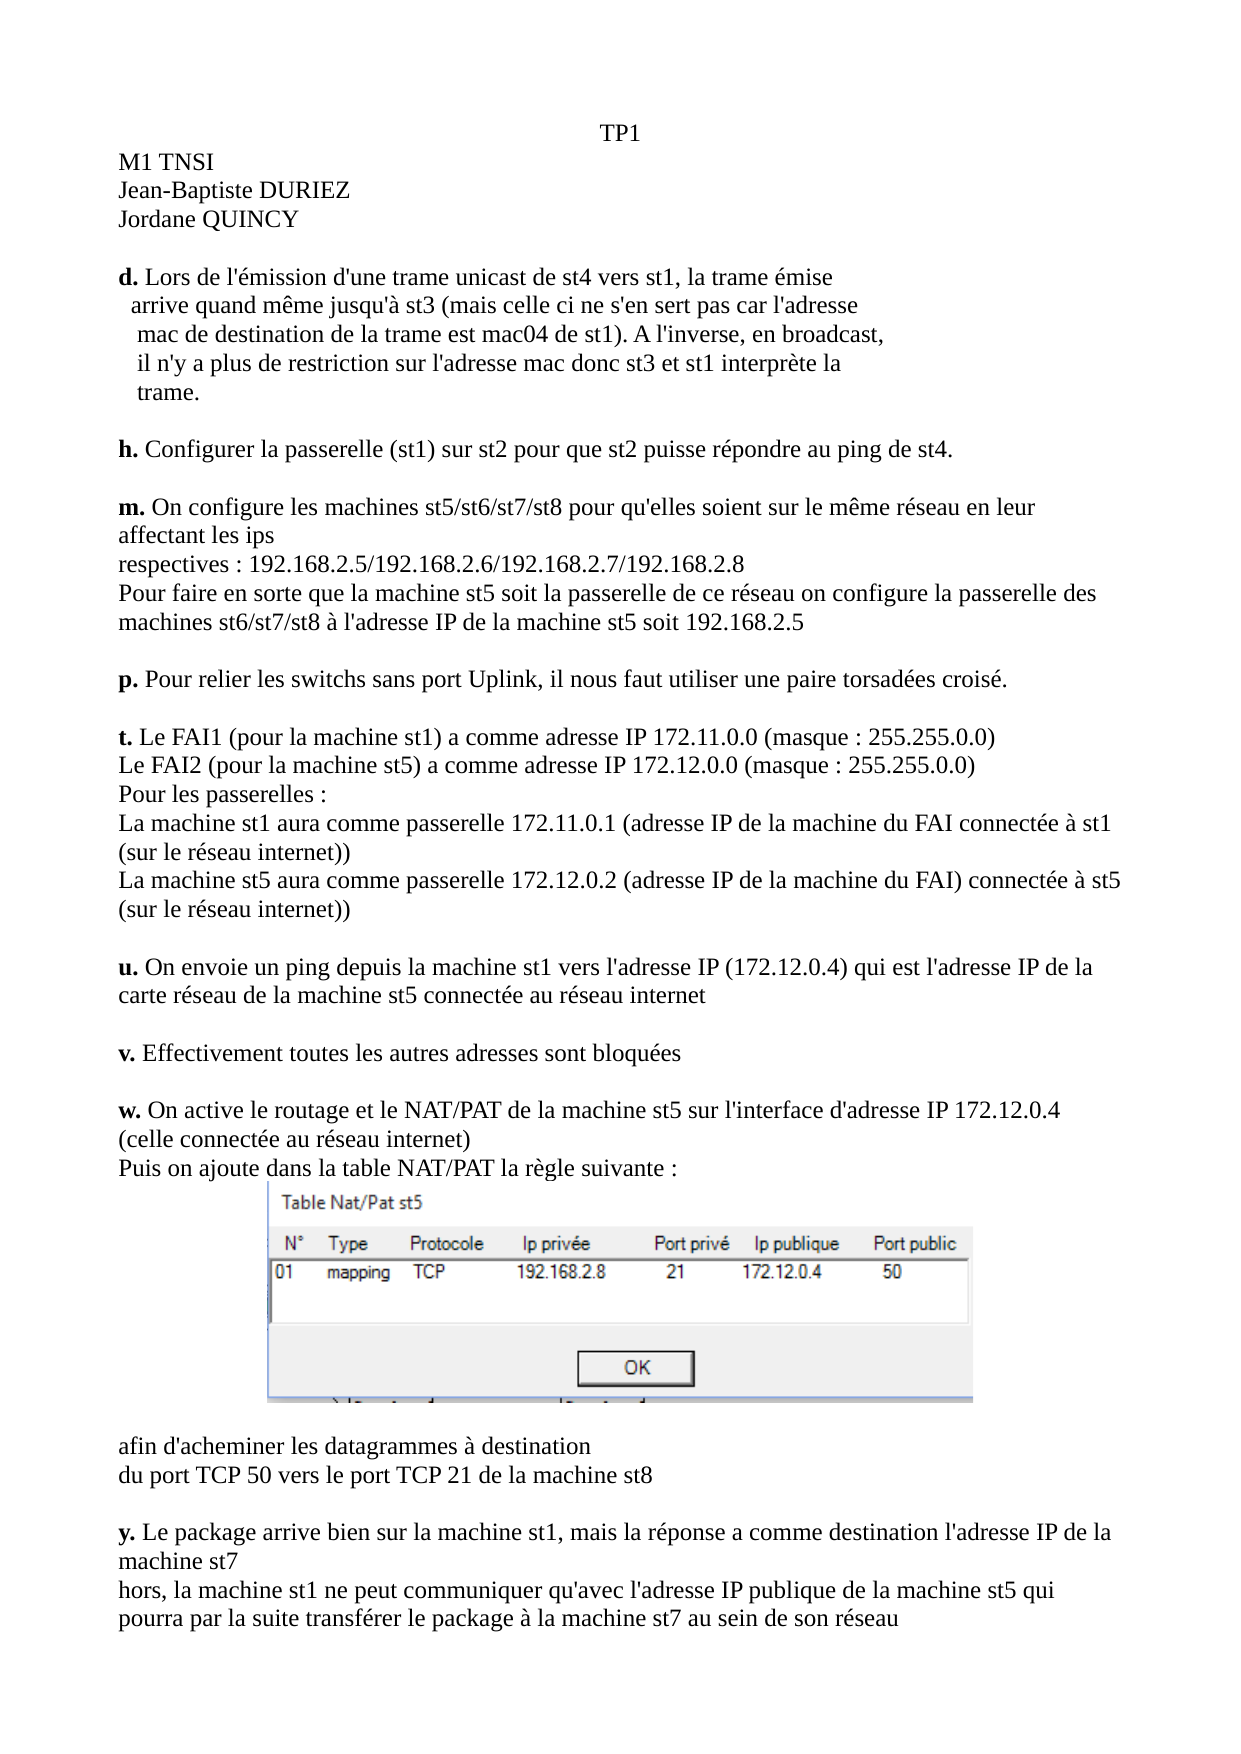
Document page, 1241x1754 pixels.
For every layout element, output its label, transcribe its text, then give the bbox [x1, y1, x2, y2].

text Pour faire en sorte que la machine st5 soit la passerelle de ce réseau on configure la passerelle des machines st6/st7/st8 à l'adresse IP de la machine st5 soit 192.168.2.5 [118, 578, 1122, 636]
text TP1 [118, 118, 1122, 147]
text u. On envoie un ping depuis la machine st1 vers l'adresse IP (172.12.0.4) qui est l'adresse IP de la carte réseau de la machine st5 connectée au réseau internet [118, 952, 1122, 1009]
text w. On active le routage et le NAT/PAT de la machine st5 sur l'interface d'adresse IP 172.12.0.4 (celle connectée au réseau internet) [118, 1096, 1122, 1153]
text d. Lors de l'émission d'une trame unicast de st4 vers st1, la trame émise [118, 262, 1122, 291]
text p. Pour relier les switchs sans port Uplink, il nous faut utiliser une paire torsadées croisé. [118, 664, 1122, 693]
text y. Le package arrive bien sur la machine st1, mais la réponse a comme destination l'adresse IP de la machine st7 [118, 1517, 1122, 1575]
text du port TCP 50 vers le port TCP 21 de la machine st8 [118, 1460, 1122, 1488]
text Puis on ajoute dans la table NAT/PAT la règle suivante : [118, 1153, 1122, 1182]
text m. On configure les machines st5/st6/st7/st8 pour qu'elles soient sur le même réseau en leur affectant les ips [118, 492, 1122, 549]
text Pour les passerelles : [118, 779, 1122, 808]
text La machine st1 aura comme passerelle 172.11.0.1 (adresse IP de la machine du FAI connectée à st1 (sur le réseau internet)) [118, 808, 1122, 866]
text La machine st5 aura comme passerelle 172.12.0.2 (adresse IP de la machine du FAI) connectée à st5 (sur le réseau internet)) [118, 866, 1122, 923]
text M1 TNSI [118, 147, 1122, 176]
picture [267, 1181, 974, 1403]
text Le FAI2 (pour la machine st5) a comme adresse IP 172.12.0.0 (masque : 255.255.0.0) [118, 751, 1122, 779]
text il n'y a plus de restriction sur l'adresse mac donc st3 et st1 interprète la [118, 348, 1122, 377]
text respectives : 192.168.2.5/192.168.2.6/192.168.2.7/192.168.2.8 [118, 549, 1122, 578]
text trame. [118, 377, 1122, 406]
text h. Configurer la passerelle (st1) sur st2 pour que st2 puisse répondre au ping de st4. [118, 434, 1122, 463]
text Jordane QUINCY [118, 204, 1122, 233]
text t. Le FAI1 (pour la machine st1) a comme adresse IP 172.11.0.0 (masque : 255.255.0.0) [118, 722, 1122, 751]
text mac de destination de la trame est mac04 de st1). A l'inverse, en broadcast, [118, 319, 1122, 348]
text Jean-Baptiste DURIEZ [118, 176, 1122, 204]
text arrive quand même jusqu'à st3 (mais celle ci ne s'en sert pas car l'adresse [118, 291, 1122, 319]
text v. Effectivement toutes les autres adresses sont bloquées [118, 1038, 1122, 1067]
text afin d'acheminer les datagrammes à destination [118, 1431, 1122, 1460]
text hors, la machine st1 ne peut communiquer qu'avec l'adresse IP publique de la machine st5 qui pourra par la suite transférer le package à la machine st7 au sein de son réseau [118, 1575, 1122, 1632]
